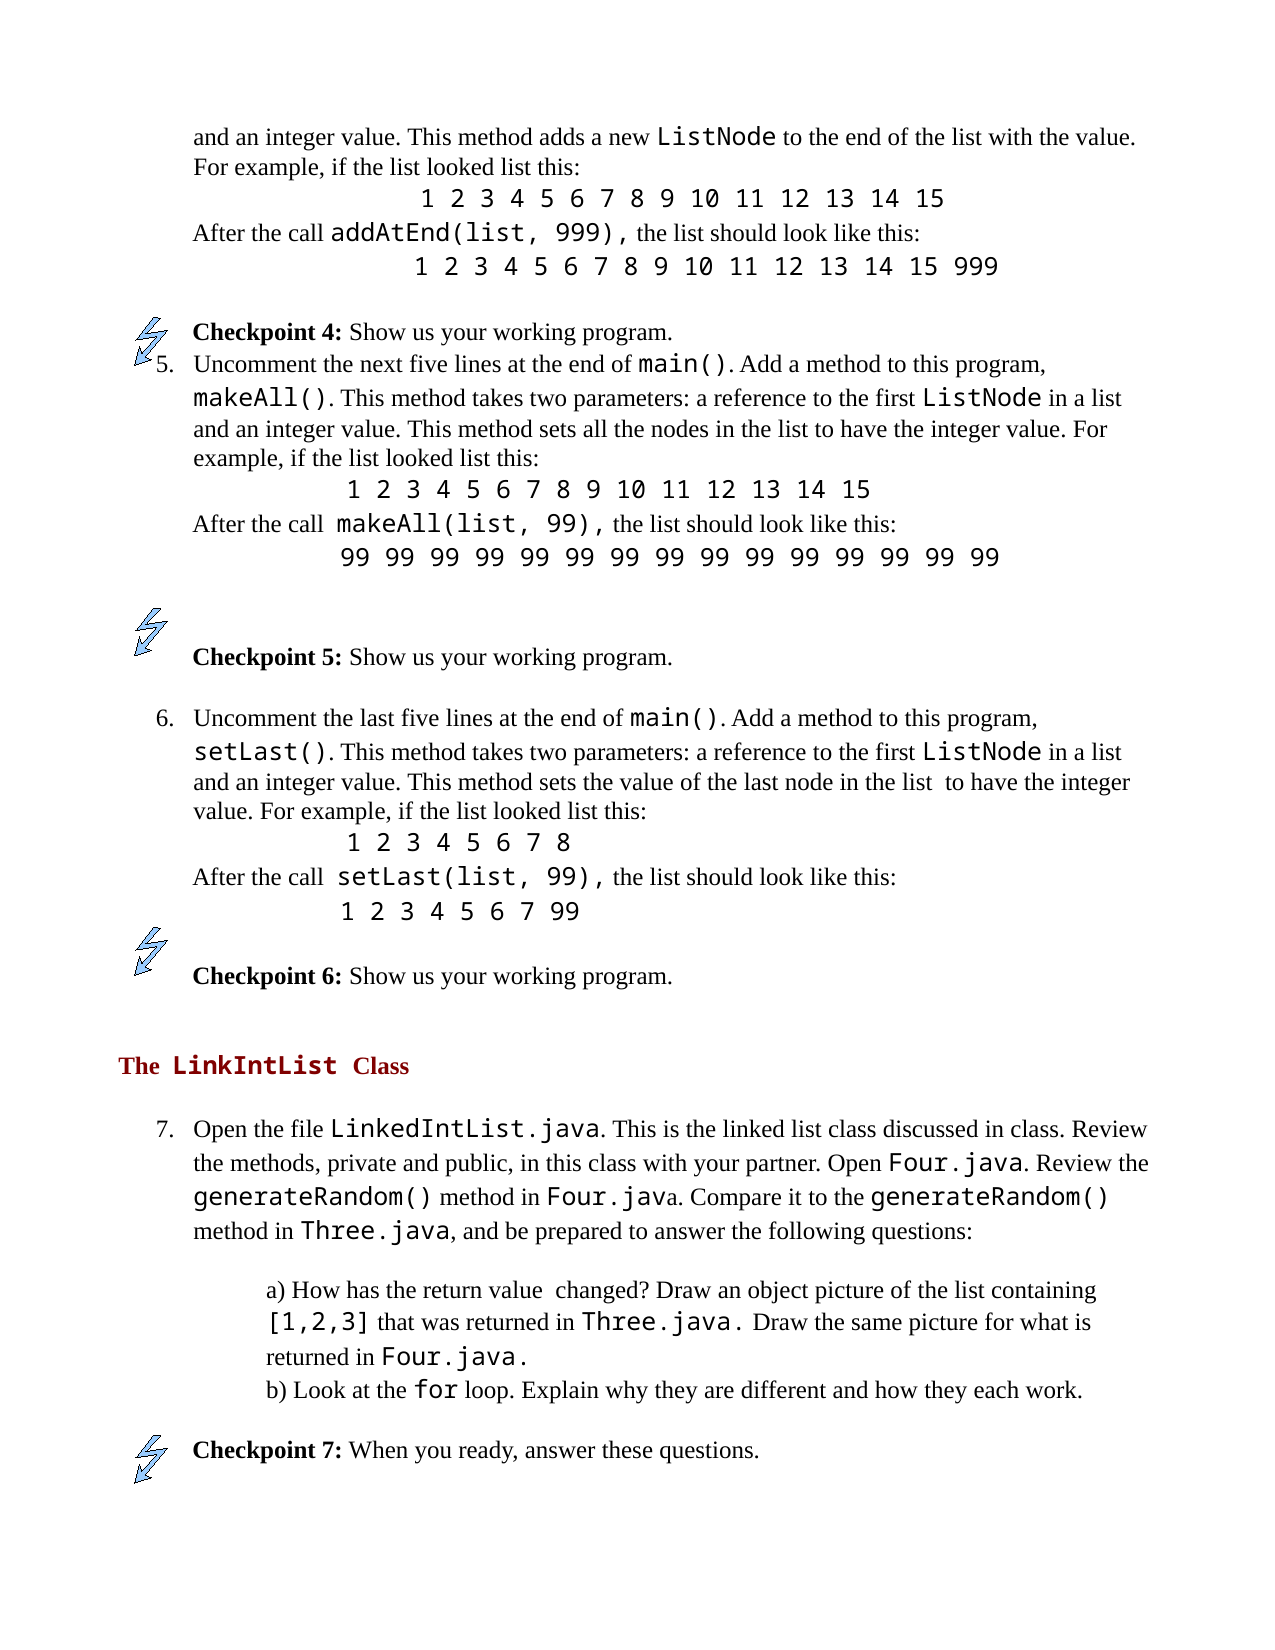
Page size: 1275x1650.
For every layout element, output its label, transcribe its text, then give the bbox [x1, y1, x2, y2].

text Checkpoint 6: Show us your working program. [192, 961, 1157, 990]
list Uncomment the next five lines at the end of main(). Add a method to this program, makeAll(). This method takes two parameters: a reference to the first ListNode in a list and an integer value. This method sets all the nodes in the list to have the integer value. For example, if the list looked list this: [156, 346, 1157, 472]
text 1 2 3 4 5 6 7 8 9 10 11 12 13 14 15 999 [413, 249, 1157, 283]
list and an integer value. This method adds a new ListNode to the end of the list with the value. For example, if the list looked list this: [156, 118, 1157, 181]
text After the call makeAll(list, 99), the list should look like this: [192, 506, 1157, 540]
text After the call setLast(list, 99), the list should look like this: [192, 859, 1157, 893]
text a) How has the return value changed? Draw an object picture of the list containing [1,2,3] that was returned in Three.java. Draw the same picture for what is returned in Four.java. [266, 1275, 1157, 1372]
text b) Look at the for loop. Explain why they are different and how they each work. [266, 1372, 1157, 1406]
text 1 2 3 4 5 6 7 8 [340, 825, 1157, 859]
text After the call addAtEnd(list, 999), the list should look like this: [192, 215, 1157, 249]
list Open the file LinkedIntList.java. This is the linked list class discussed in class. Review the methods, private and public, in this class with your partner. Open Four.java. Review the generateRandom() method in Four.java. Compare it to the generateRandom() method in Three.java, and be prepared to answer the following questions: [156, 1110, 1157, 1247]
text Checkpoint 5: Show us your working program. [192, 642, 1157, 671]
text 1 2 3 4 5 6 7 99 [340, 893, 1157, 927]
text Checkpoint 7: When you ready, answer these questions. [192, 1435, 1157, 1464]
subtitle The LinkIntList Class [118, 1047, 1157, 1082]
text 99 99 99 99 99 99 99 99 99 99 99 99 99 99 99 [340, 540, 1157, 574]
list Uncomment the last five lines at the end of main(). Add a method to this program, setLast(). This method takes two parameters: a reference to the first ListNode in a list and an integer value. This method sets the value of the last node in the list to have the integer value. For example, if the list looked list this: [156, 699, 1157, 825]
text 1 2 3 4 5 6 7 8 9 10 11 12 13 14 15 [413, 181, 1157, 215]
text 1 2 3 4 5 6 7 8 9 10 11 12 13 14 15 [340, 472, 1157, 506]
text Checkpoint 4: Show us your working program. [192, 317, 1157, 346]
